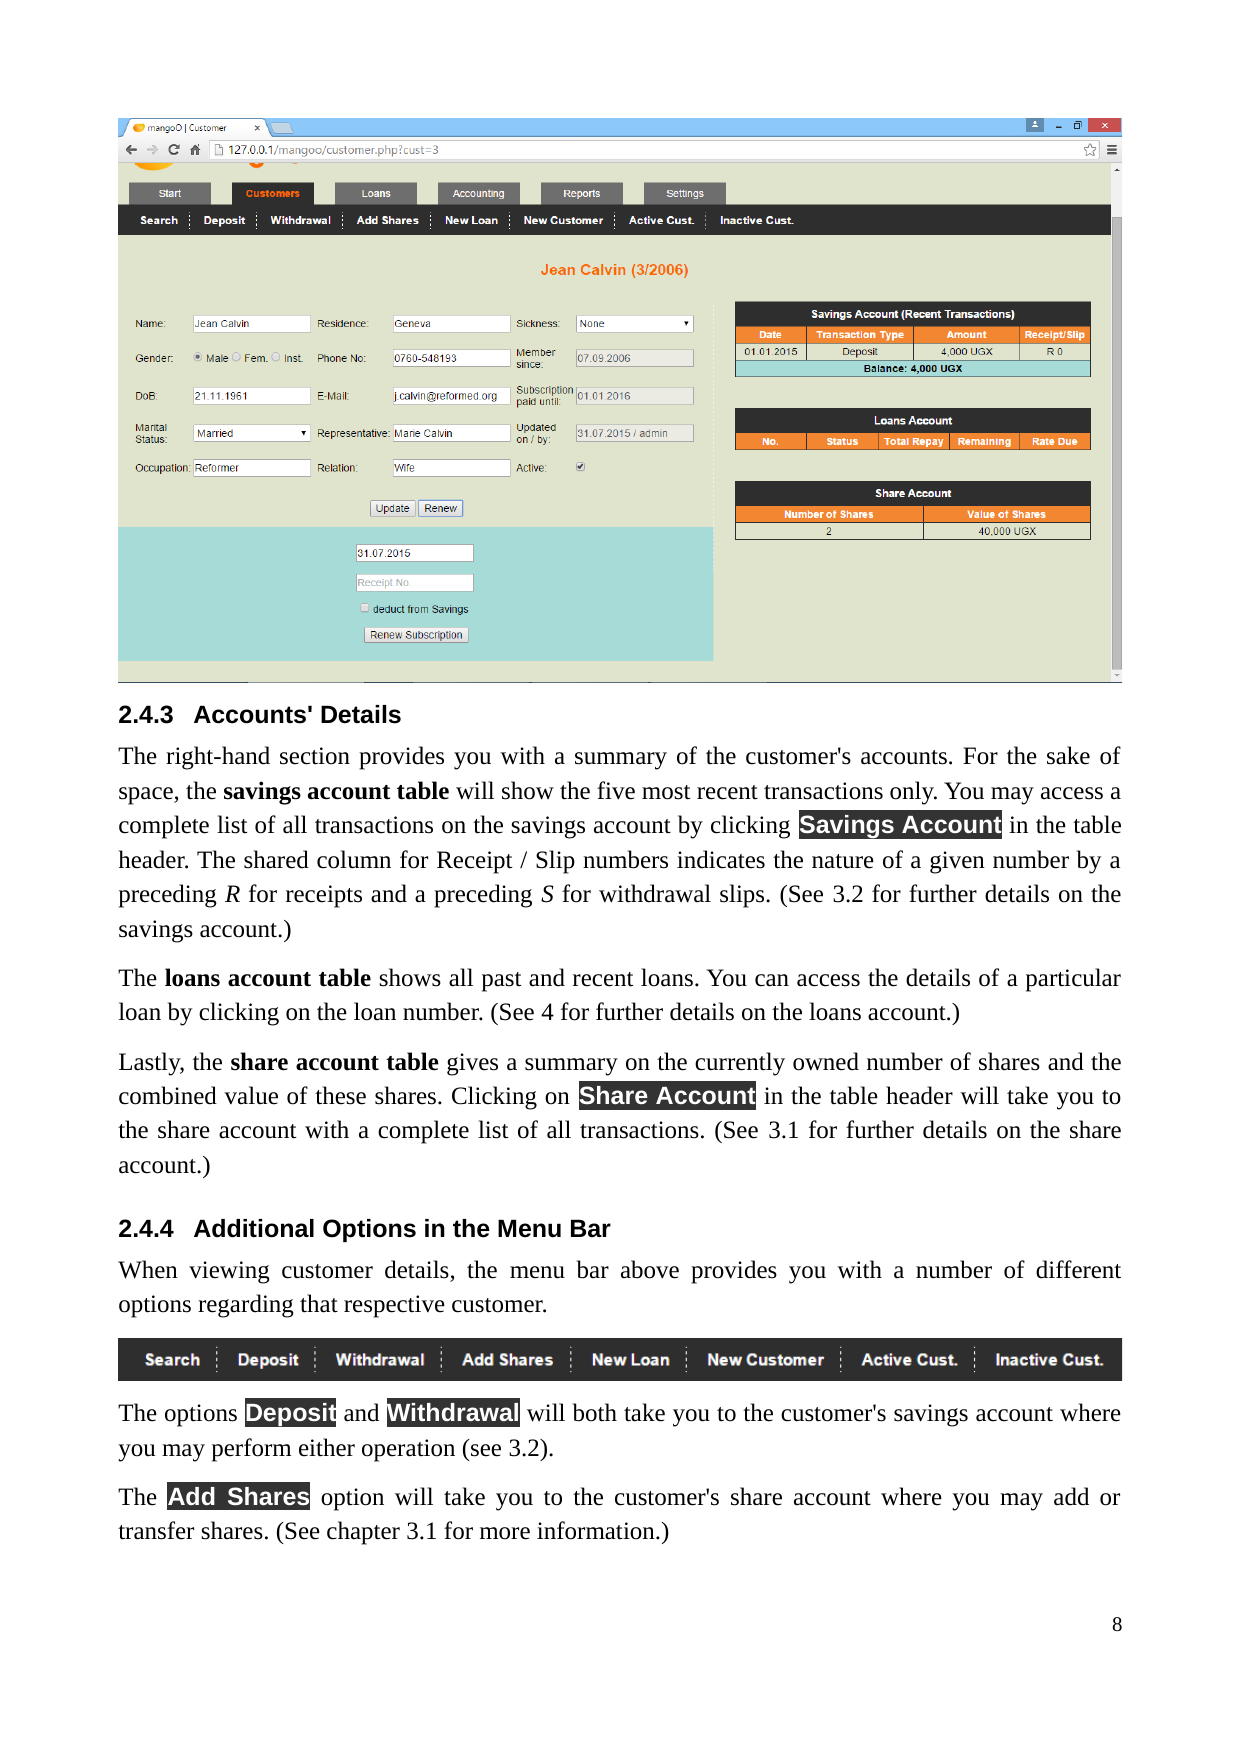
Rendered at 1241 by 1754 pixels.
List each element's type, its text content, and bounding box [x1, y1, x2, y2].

text The right-hand section provides you with a summary of the customer's accounts. For the sake of space, the savings account table will show the five most recent transactions only. You may access a complete list of all transactions on the savings account by clicking Savings Account in the table header. The shared column for Receipt / Slip numbers indicates the nature of a given number by a preceding R for receipts and a preceding S for withdrawal slips. (See 3.2 for further details on the savings account.) [118, 741, 1122, 943]
text Lastly, the share account table gives a summary on the currently owned number of shares and the combined value of these shares. Clicking on Share Account in the table header will take you to the share account with a complete list of all transactions. (See 3.1 for further details on the share account.) [118, 1047, 1122, 1179]
text The loans account table shows all past and recent loans. You can access the details of a particular loan by clicking on the loan number. (See 4 for further details on the loans account.) [118, 963, 1122, 1026]
text When viewing customer details, the menu bar above provides you with a number of different options regarding that respective customer. [118, 1255, 1122, 1318]
subtitle Additional Options in the Menu Bar [118, 1214, 1122, 1242]
picture [118, 1338, 1123, 1381]
subtitle Accounts' Details [118, 683, 1122, 729]
text The options Deposit and Withdrawal will both take you to the customer's savings account where you may perform either operation (see 3.2). [118, 1381, 1122, 1461]
picture [118, 118, 1123, 683]
text The Add Shares option will take you to the customer's share account where you may add or transfer shares. (See chapter 3.1 for more information.) [118, 1482, 1122, 1545]
